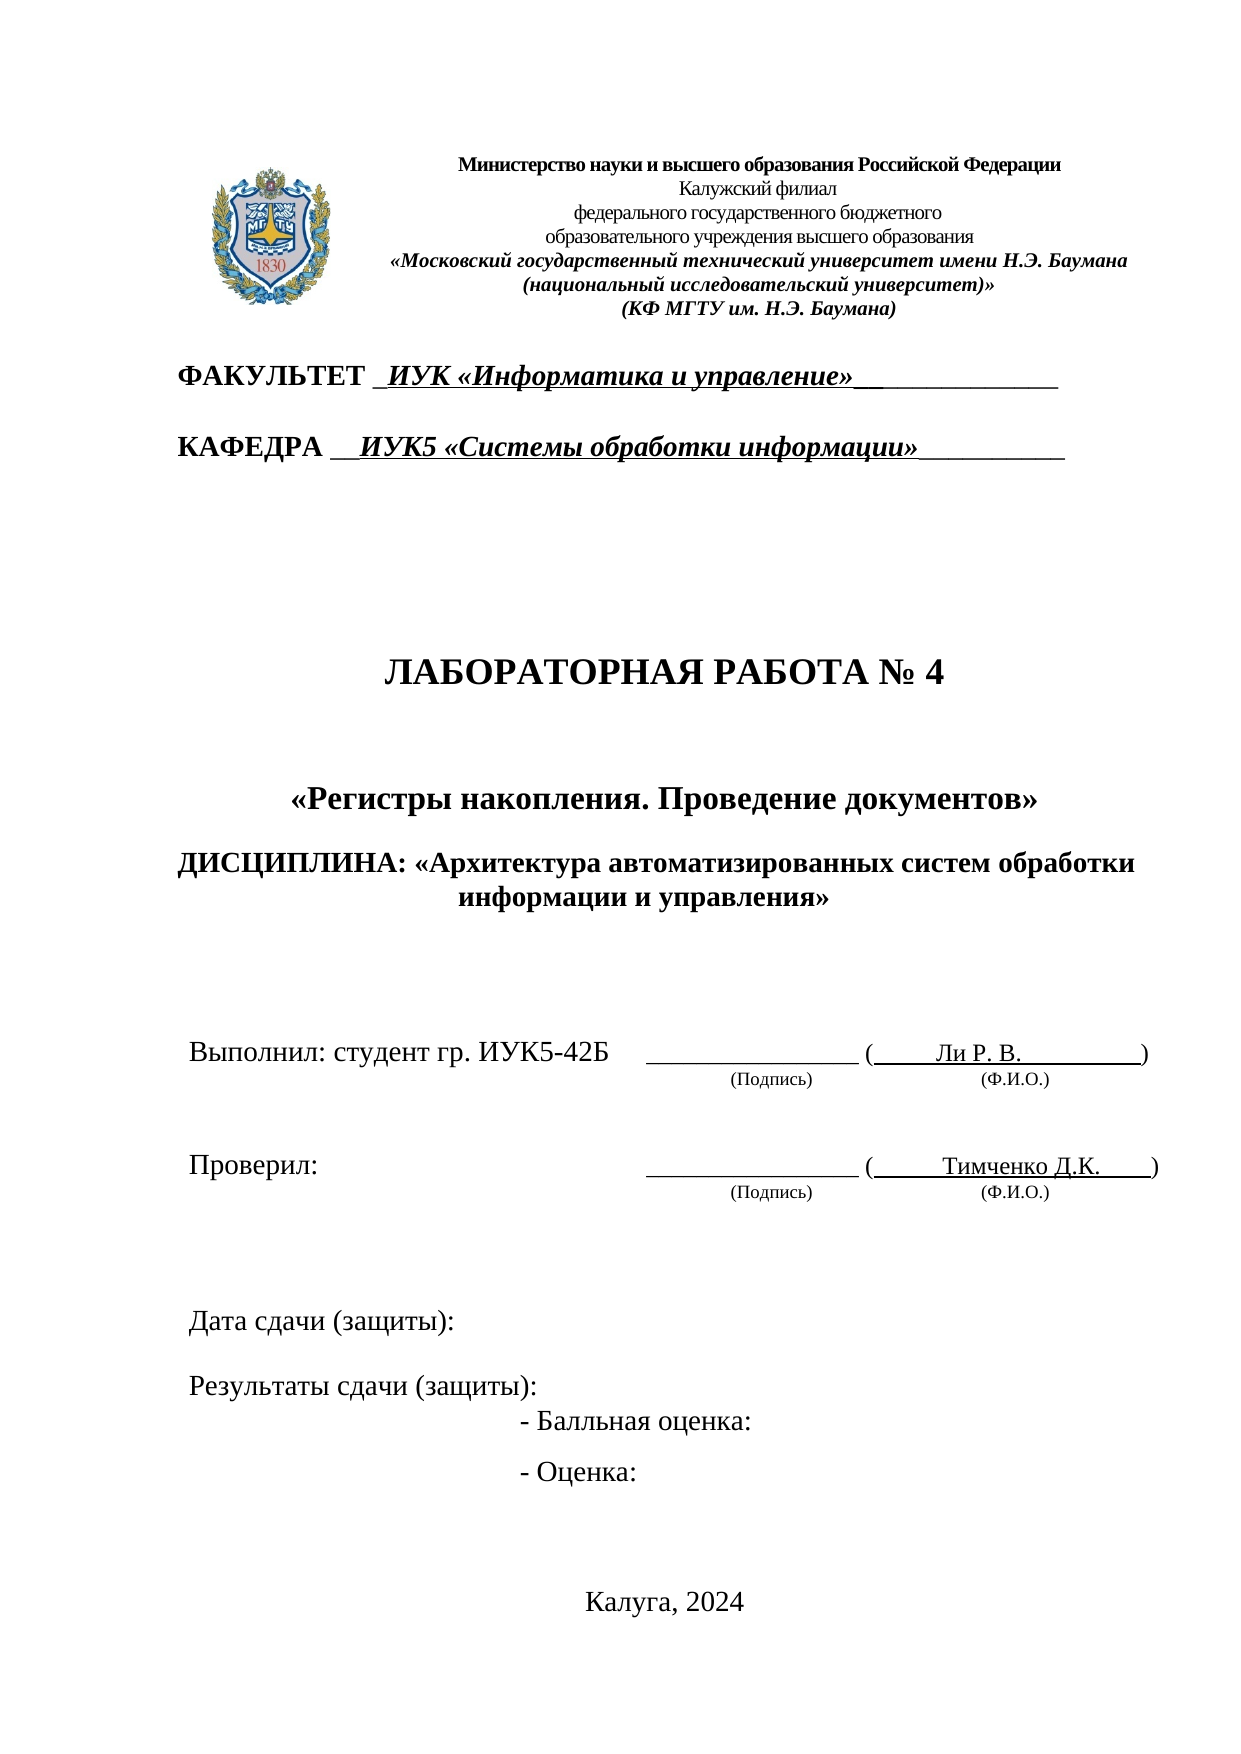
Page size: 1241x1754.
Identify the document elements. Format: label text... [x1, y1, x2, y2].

text Калуга, 2024 [177, 1584, 1152, 1617]
table_header [189, 152, 354, 320]
picture [211, 167, 331, 305]
table_header _________________ ( Ли Р. В. ) (Подпись) (Ф.И.О.) [635, 1013, 1174, 1126]
text ДИСЦИПЛИНА: «Архитектура автоматизированных систем обработки информации и управления» [177, 846, 1152, 913]
table_header Министерство науки и высшего образования Российской Федерации Калужский филиал федерального государственного бюджетного образовательного учреждения высшего образования «Московский государственный технический университет имени Н.Э. Баумана (национальный исследовательский университет)» (КФ МГТУ им. Н.Э. Баумана) [354, 152, 1166, 320]
table_cell Проверил: [177, 1126, 635, 1239]
table_cell [177, 1403, 508, 1517]
text «Регистры накопления. Проведение документов» [177, 778, 1152, 817]
table_header Выполнил: студент гр. ИУК5-42Б [177, 1013, 635, 1126]
text КАФЕДРА __ИУК5 «Системы обработки информации»__________ [177, 429, 1152, 462]
text ФАКУЛЬТЕТ _ИУК «Информатика и управление»______________ [177, 358, 1152, 391]
table_cell - Балльная оценка: - Оценка: [508, 1403, 1174, 1517]
text ЛАБОРАТОРНАЯ РАБОТА № 4 [177, 649, 1152, 692]
table_cell _________________ ( Тимченко Д.К. ) (Подпись) (Ф.И.О.) [635, 1126, 1174, 1239]
table_cell Дата сдачи (защиты): Результаты сдачи (защиты): [177, 1239, 1174, 1403]
